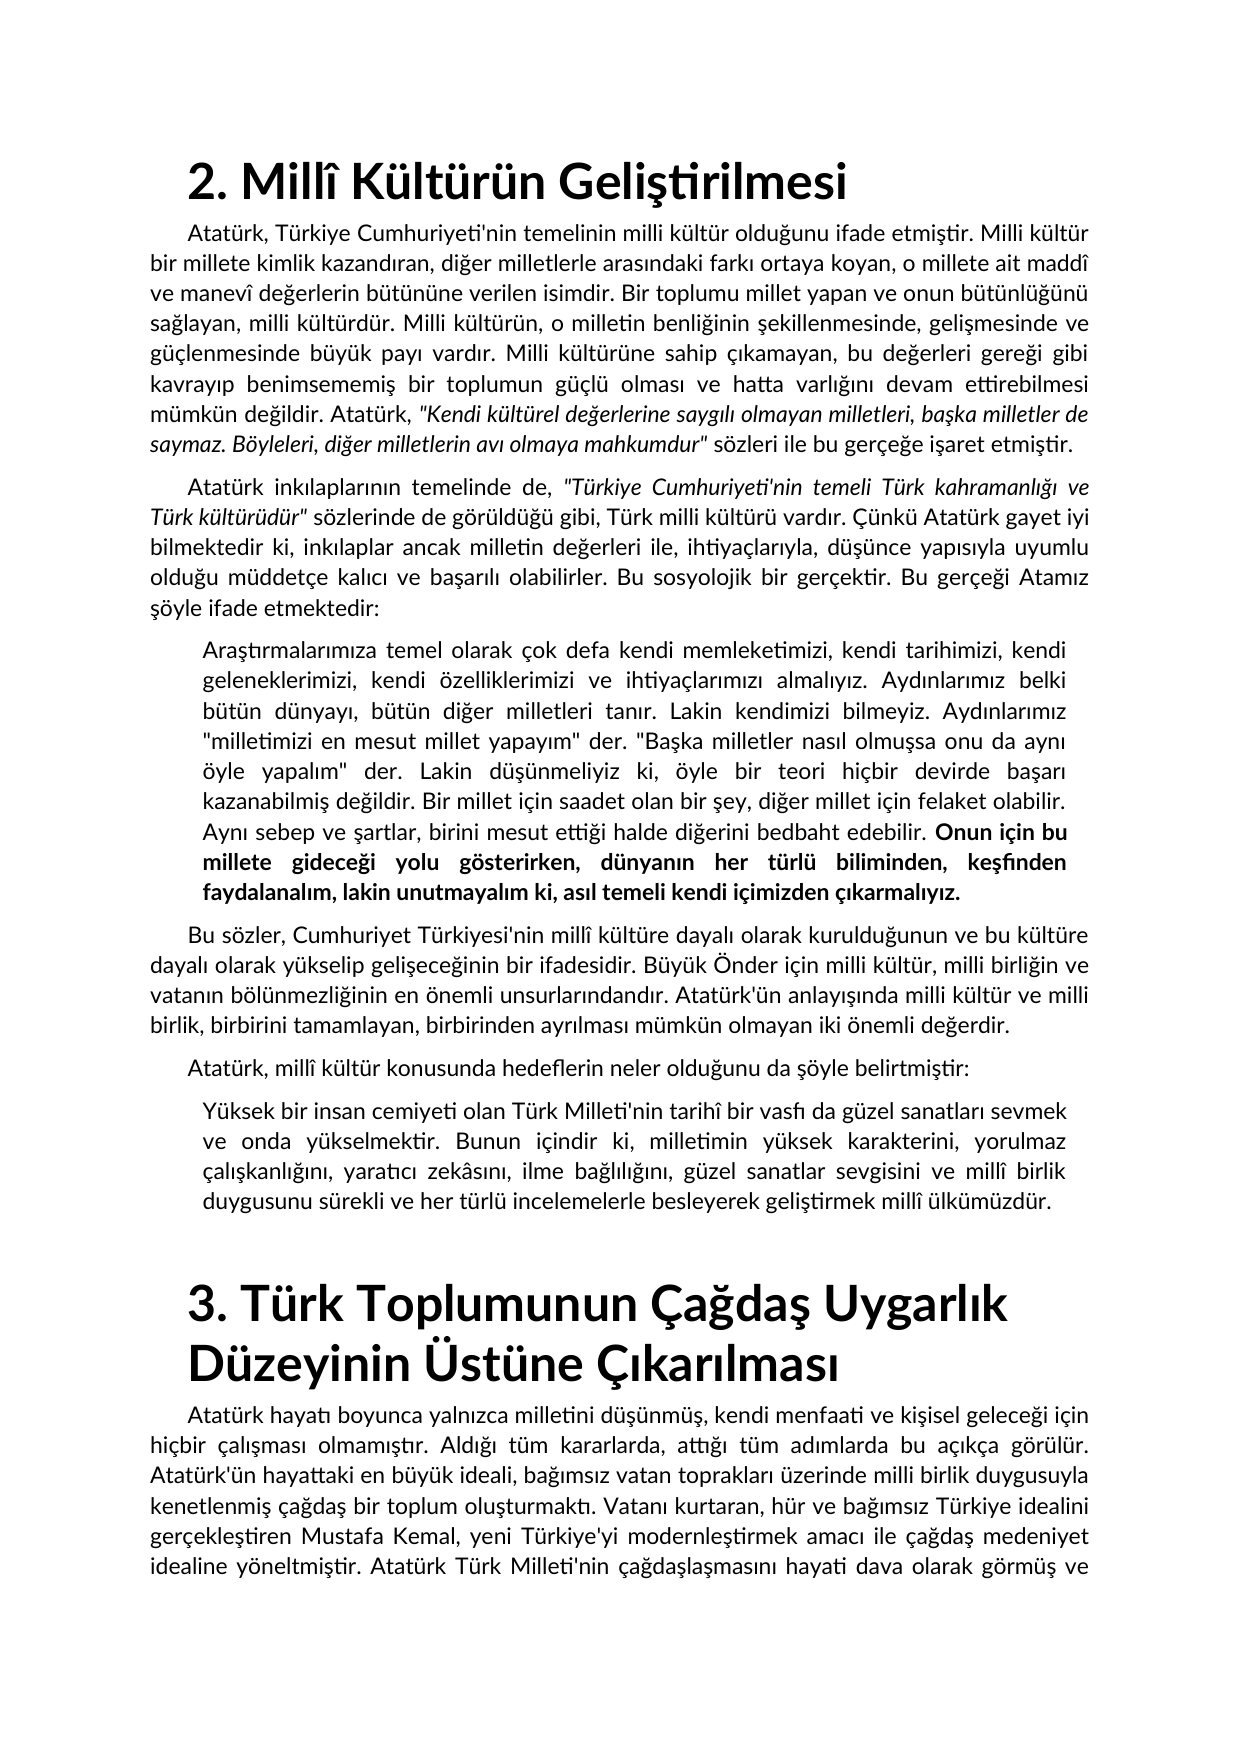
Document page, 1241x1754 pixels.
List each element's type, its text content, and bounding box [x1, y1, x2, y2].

text Atatürk, millî kültür konusunda hedeflerin neler olduğunu da şöyle belirtmiştir: [150, 1054, 1090, 1081]
text Bu sözler, Cumhuriyet Türkiyesi'nin millî kültüre dayalı olarak kurulduğunun ve bu kültüre dayalı olarak yükselip gelişeceğinin bir ifadesidir. Büyük Önder için milli kültür, milli birliğin ve vatanın bölünmezliğinin en önemli unsurlarındandır. Atatürk'ün anlayışında milli kültür ve milli birlik, birbirini tamamlayan, birbirinden ayrılması mümkün olmayan iki önemli değerdir. [150, 920, 1090, 1038]
subtitle 2. Millî Kültürün Geliştirilmesi [187, 150, 1090, 210]
text Atatürk inkılaplarının temelinde de, "Türkiye Cumhuriyeti'nin temeli Türk kahramanlığı ve Türk kültürüdür" sözlerinde de görüldüğü gibi, Türk milli kültürü vardır. Çünkü Atatürk gayet iyi bilmektedir ki, inkılaplar ancak milletin değerleri ile, ihtiyaçlarıyla, düşünce yapısıyla uyumlu olduğu müddetçe kalıcı ve başarılı olabilirler. Bu sosyolojik bir gerçektir. Bu gerçeği Atamız şöyle ifade etmektedir: [150, 472, 1090, 621]
text Araştırmalarımıza temel olarak çok defa kendi memleketimizi, kendi tarihimizi, kendi geleneklerimizi, kendi özelliklerimizi ve ihtiyaçlarımızı almalıyız. Aydınlarımız belki bütün dünyayı, bütün diğer milletleri tanır. Lakin kendimizi bilmeyiz. Aydınlarımız "milletimizi en mesut millet yapayım" der. "Başka milletler nasıl olmuşsa onu da aynı öyle yapalım" der. Lakin düşünmeliyiz ki, öyle bir teori hiçbir devirde başarı kazanabilmiş değildir. Bir millet için saadet olan bir şey, diğer millet için felaket olabilir. Aynı sebep ve şartlar, birini mesut ettiği halde diğerini bedbaht edebilir. Onun için bu millete gideceği yolu gösterirken, dünyanın her türlü biliminden, keşfinden faydalanalım, lakin unutmayalım ki, asıl temeli kendi içimizden çıkarmalıyız. [202, 636, 1068, 905]
subtitle 3. Türk Toplumunun Çağdaş Uygarlık Düzeyinin Üstüne Çıkarılması [187, 1272, 1090, 1392]
text Atatürk hayatı boyunca yalnızca milletini düşünmüş, kendi menfaati ve kişisel geleceği için hiçbir çalışması olmamıştır. Aldığı tüm kararlarda, attığı tüm adımlarda bu açıkça görülür. Atatürk'ün hayattaki en büyük ideali, bağımsız vatan toprakları üzerinde milli birlik duygusuyla kenetlenmiş çağdaş bir toplum oluşturmaktı. Vatanı kurtaran, hür ve bağımsız Türkiye idealini gerçekleştiren Mustafa Kemal, yeni Türkiye'yi modernleştirmek amacı ile çağdaş medeniyet idealine yöneltmiştir. Atatürk Türk Milleti'nin çağdaşlaşmasını hayati dava olarak görmüş ve [150, 1401, 1090, 1579]
text Yüksek bir insan cemiyeti olan Türk Milleti'nin tarihî bir vasfı da güzel sanatları sevmek ve onda yükselmektir. Bunun içindir ki, milletimin yüksek karakterini, yorulmaz çalışkanlığını, yaratıcı zekâsını, ilme bağlılığını, güzel sanatlar sevgisini ve millî birlik duygusunu sürekli ve her türlü incelemelerle besleyerek geliştirmek millî ülkümüzdür. [202, 1096, 1068, 1214]
text Atatürk, Türkiye Cumhuriyeti'nin temelinin milli kültür olduğunu ifade etmiştir. Milli kültür bir millete kimlik kazandıran, diğer milletlerle arasındaki farkı ortaya koyan, o millete ait maddî ve manevî değerlerin bütününe verilen isimdir. Bir toplumu millet yapan ve onun bütünlüğünü sağlayan, milli kültürdür. Milli kültürün, o milletin benliğinin şekillenmesinde, gelişmesinde ve güçlenmesinde büyük payı vardır. Milli kültürüne sahip çıkamayan, bu değerleri gereği gibi kavrayıp benimsememiş bir toplumun güçlü olması ve hatta varlığını devam ettirebilmesi mümkün değildir. Atatürk, "Kendi kültürel değerlerine saygılı olmayan milletleri, başka milletler de saymaz. Böyleleri, diğer milletlerin avı olmaya mahkumdur" sözleri ile bu gerçeğe işaret etmiştir. [150, 218, 1090, 457]
